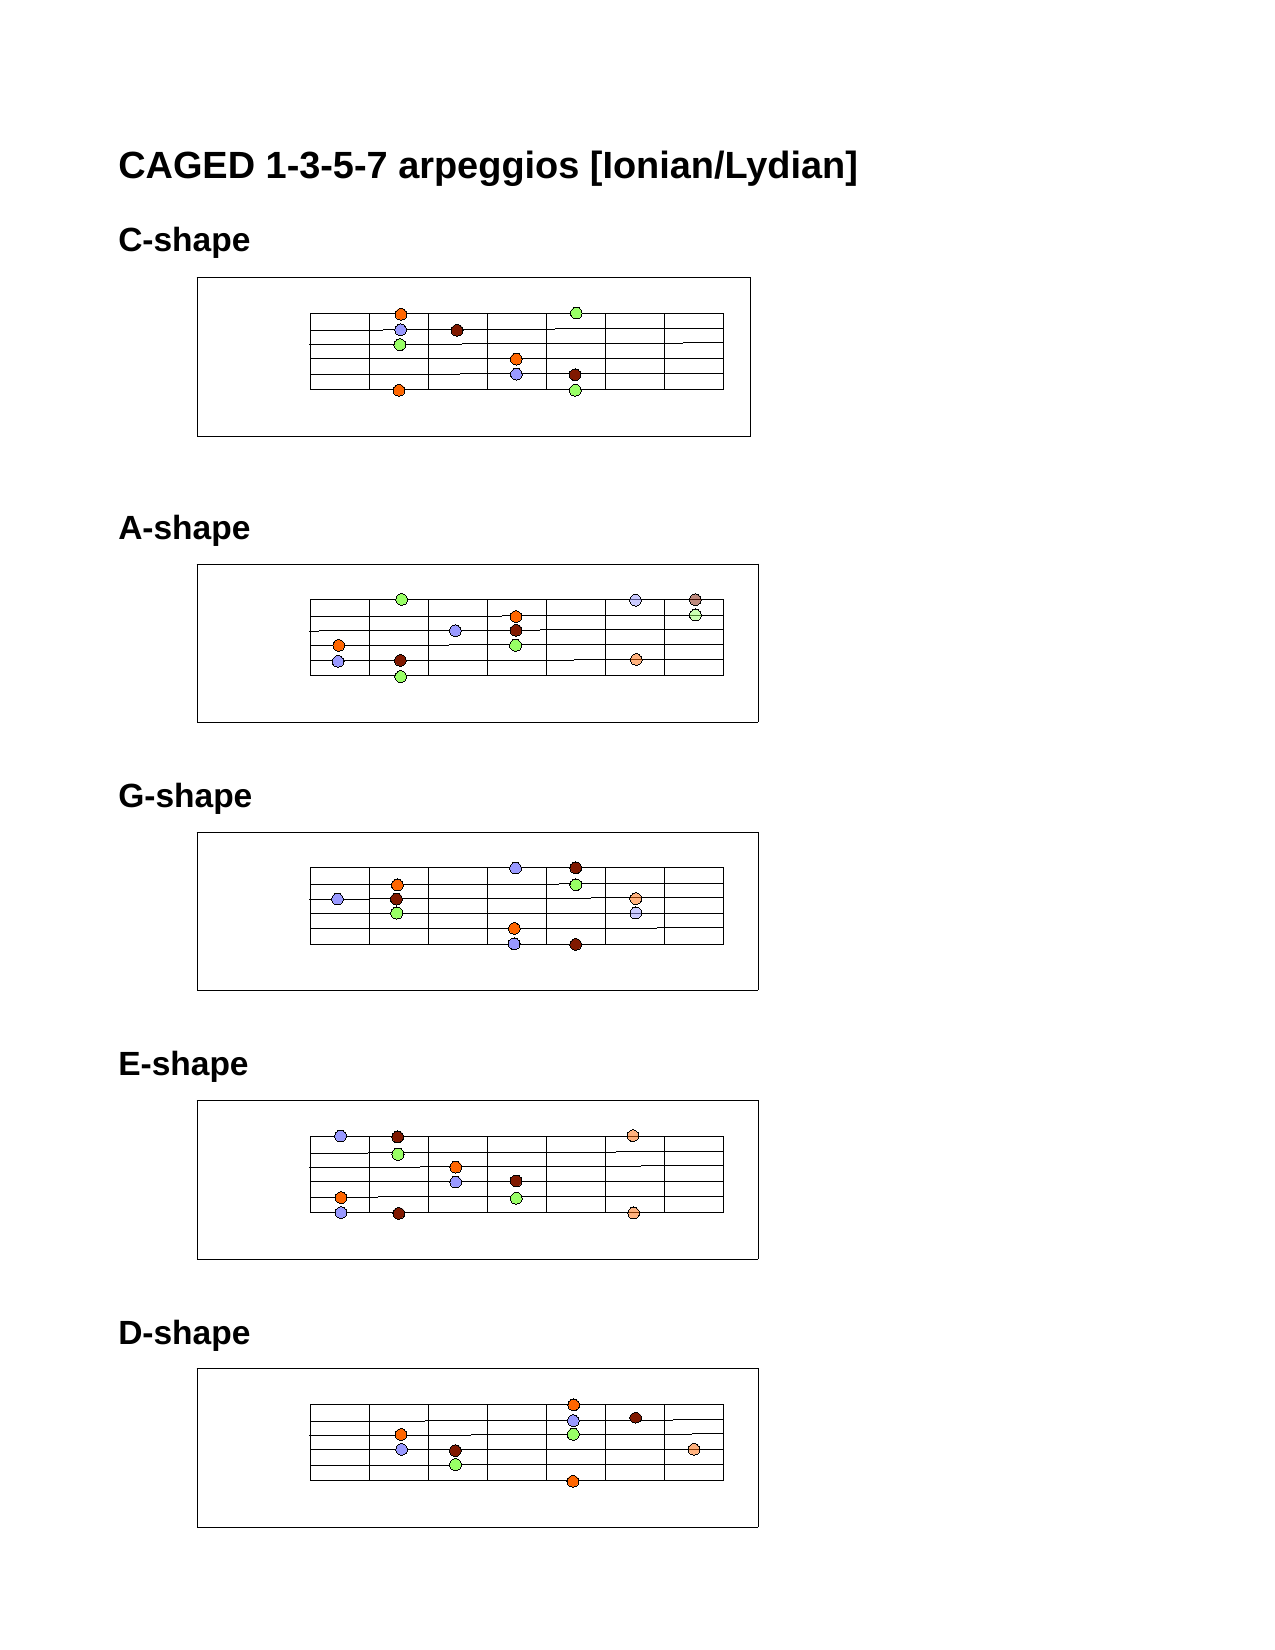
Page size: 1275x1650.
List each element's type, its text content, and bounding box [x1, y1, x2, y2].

subtitle E-shape [118, 1044, 1157, 1083]
subtitle G-shape [118, 776, 1157, 815]
subtitle D-shape [118, 1312, 1157, 1351]
subtitle C-shape [118, 220, 1157, 259]
subtitle CAGED 1-3-5-7 arpeggios [Ionian/Lydian] [118, 143, 1157, 187]
subtitle A-shape [118, 508, 1157, 546]
